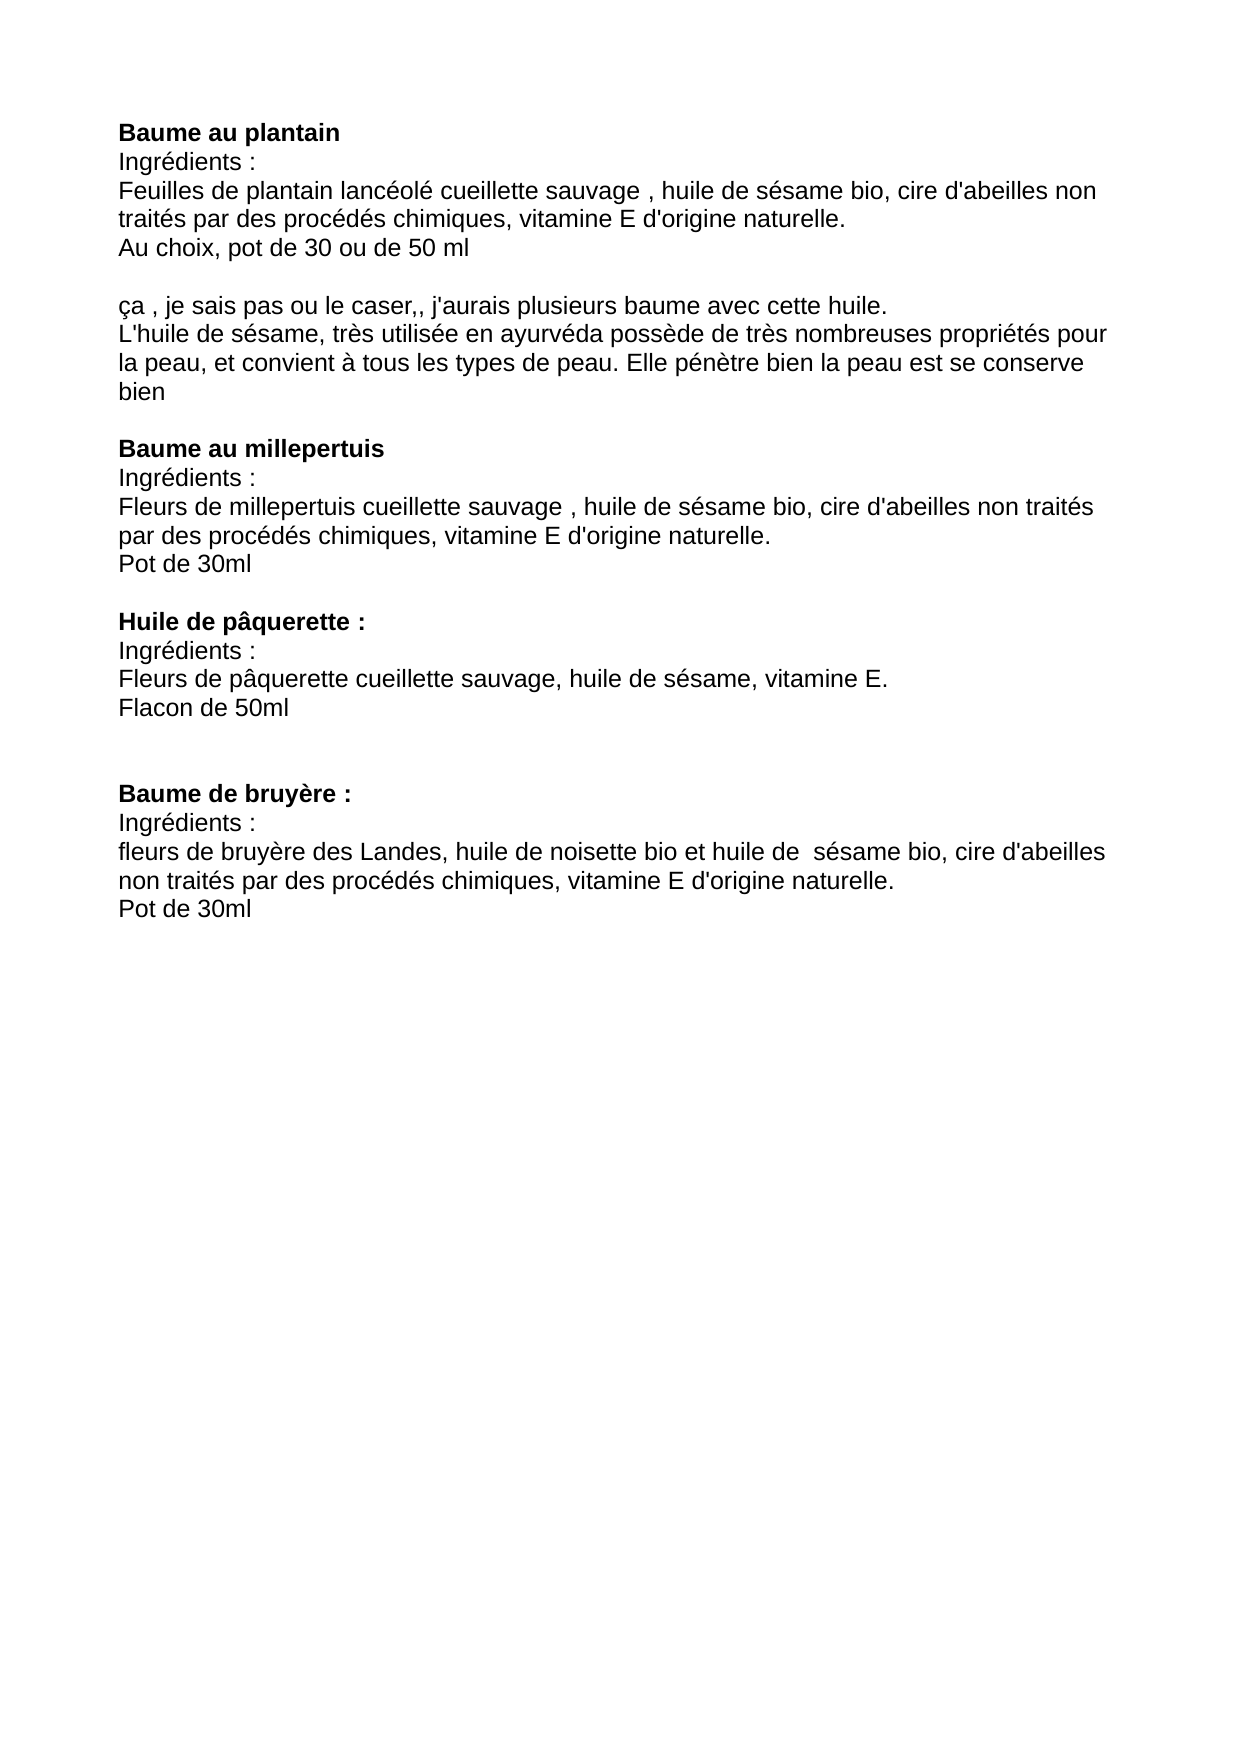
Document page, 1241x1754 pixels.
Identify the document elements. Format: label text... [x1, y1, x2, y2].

text Flacon de 50ml [118, 693, 1122, 722]
text Huile de pâquerette : [118, 607, 1122, 636]
text Fleurs de pâquerette cueillette sauvage, huile de sésame, vitamine E. [118, 664, 1122, 693]
text L'huile de sésame, très utilisée en ayurvéda possède de très nombreuses propriétés pour la peau, et convient à tous les types de peau. Elle pénètre bien la peau est se conserve bien [118, 319, 1122, 406]
text fleurs de bruyère des Landes, huile de noisette bio et huile de sésame bio, cire d'abeilles non traités par des procédés chimiques, vitamine E d'origine naturelle. [118, 837, 1122, 894]
text Ingrédients : [118, 808, 1122, 837]
text Ingrédients : [118, 147, 1122, 176]
text Baume au millepertuis [118, 434, 1122, 463]
text ça , je sais pas ou le caser,, j'aurais plusieurs baume avec cette huile. [118, 291, 1122, 319]
text Baume au plantain [118, 118, 1122, 147]
text Pot de 30ml [118, 894, 1122, 923]
text Ingrédients : [118, 463, 1122, 492]
text Ingrédients : [118, 636, 1122, 664]
text Pot de 30ml [118, 549, 1122, 578]
text Baume de bruyère : [118, 779, 1122, 808]
text Feuilles de plantain lancéolé cueillette sauvage , huile de sésame bio, cire d'abeilles non traités par des procédés chimiques, vitamine E d'origine naturelle. [118, 176, 1122, 233]
text Au choix, pot de 30 ou de 50 ml [118, 233, 1122, 262]
text Fleurs de millepertuis cueillette sauvage , huile de sésame bio, cire d'abeilles non traités par des procédés chimiques, vitamine E d'origine naturelle. [118, 492, 1122, 549]
